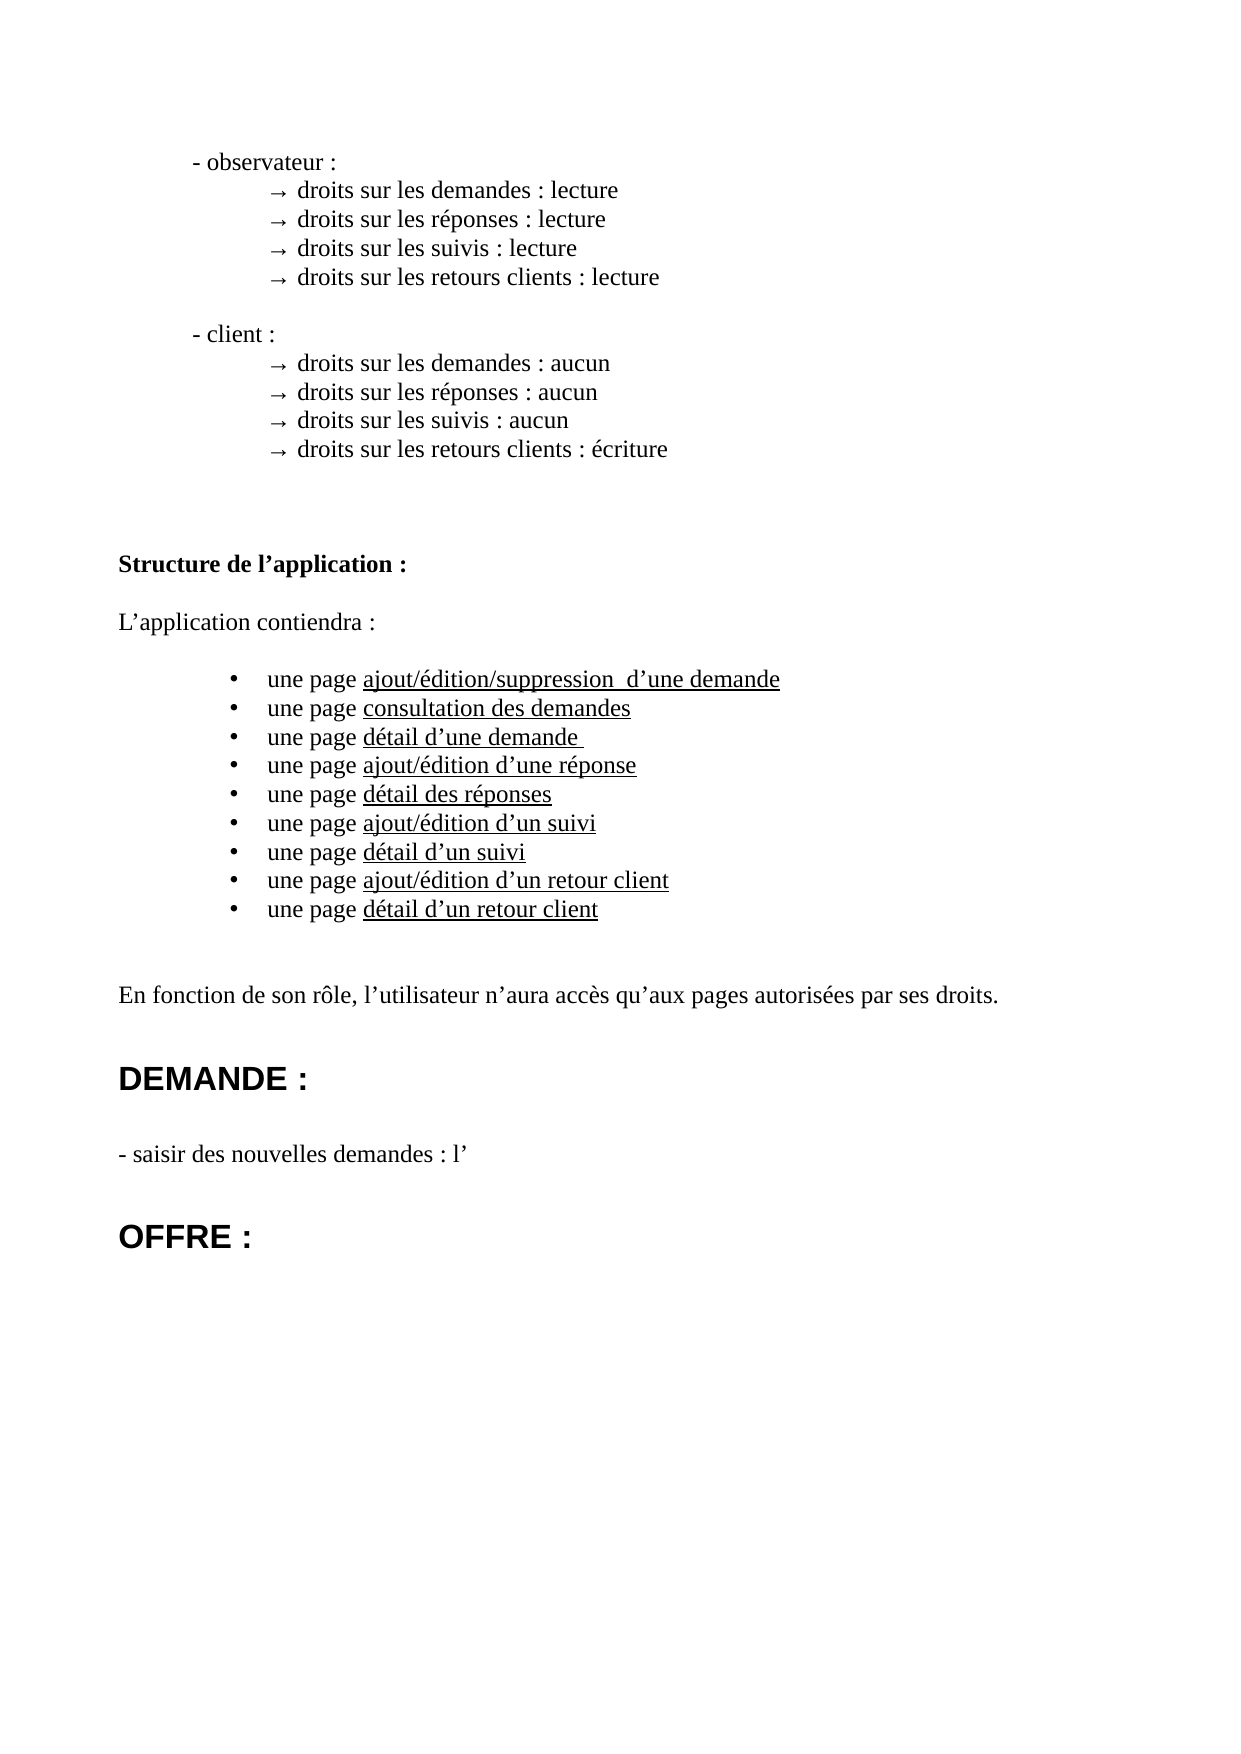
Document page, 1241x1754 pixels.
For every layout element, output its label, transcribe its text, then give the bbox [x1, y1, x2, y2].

text - client : [118, 319, 1122, 348]
text → droits sur les demandes : lecture [118, 176, 1122, 204]
list une page détail d’une demande [229, 722, 1122, 751]
text → droits sur les retours clients : écriture [118, 434, 1122, 463]
list une page consultation des demandes [229, 693, 1122, 722]
text - observateur : [118, 147, 1122, 176]
list une page détail des réponses [229, 779, 1122, 808]
text → droits sur les réponses : aucun [118, 377, 1122, 406]
subtitle OFFRE : [118, 1217, 1122, 1256]
text → droits sur les réponses : lecture [118, 204, 1122, 233]
list une page ajout/édition d’un retour client [229, 866, 1122, 894]
text → droits sur les retours clients : lecture [118, 262, 1122, 291]
text L’application contiendra : [118, 607, 1122, 636]
text → droits sur les suivis : lecture [118, 233, 1122, 262]
list une page ajout/édition d’un suivi [229, 808, 1122, 837]
text - saisir des nouvelles demandes : l’ [118, 1139, 1122, 1168]
subtitle DEMANDE : [118, 1059, 1122, 1098]
list une page détail d’un retour client [229, 894, 1122, 923]
text Structure de l’application : [118, 549, 1122, 578]
list une page détail d’un suivi [229, 837, 1122, 866]
list une page ajout/édition d’une réponse [229, 751, 1122, 779]
list une page ajout/édition/suppression d’une demande [229, 664, 1122, 693]
text → droits sur les demandes : aucun [118, 348, 1122, 377]
text → droits sur les suivis : aucun [118, 406, 1122, 434]
text En fonction de son rôle, l’utilisateur n’aura accès qu’aux pages autorisées par ses droits. [118, 981, 1122, 1009]
